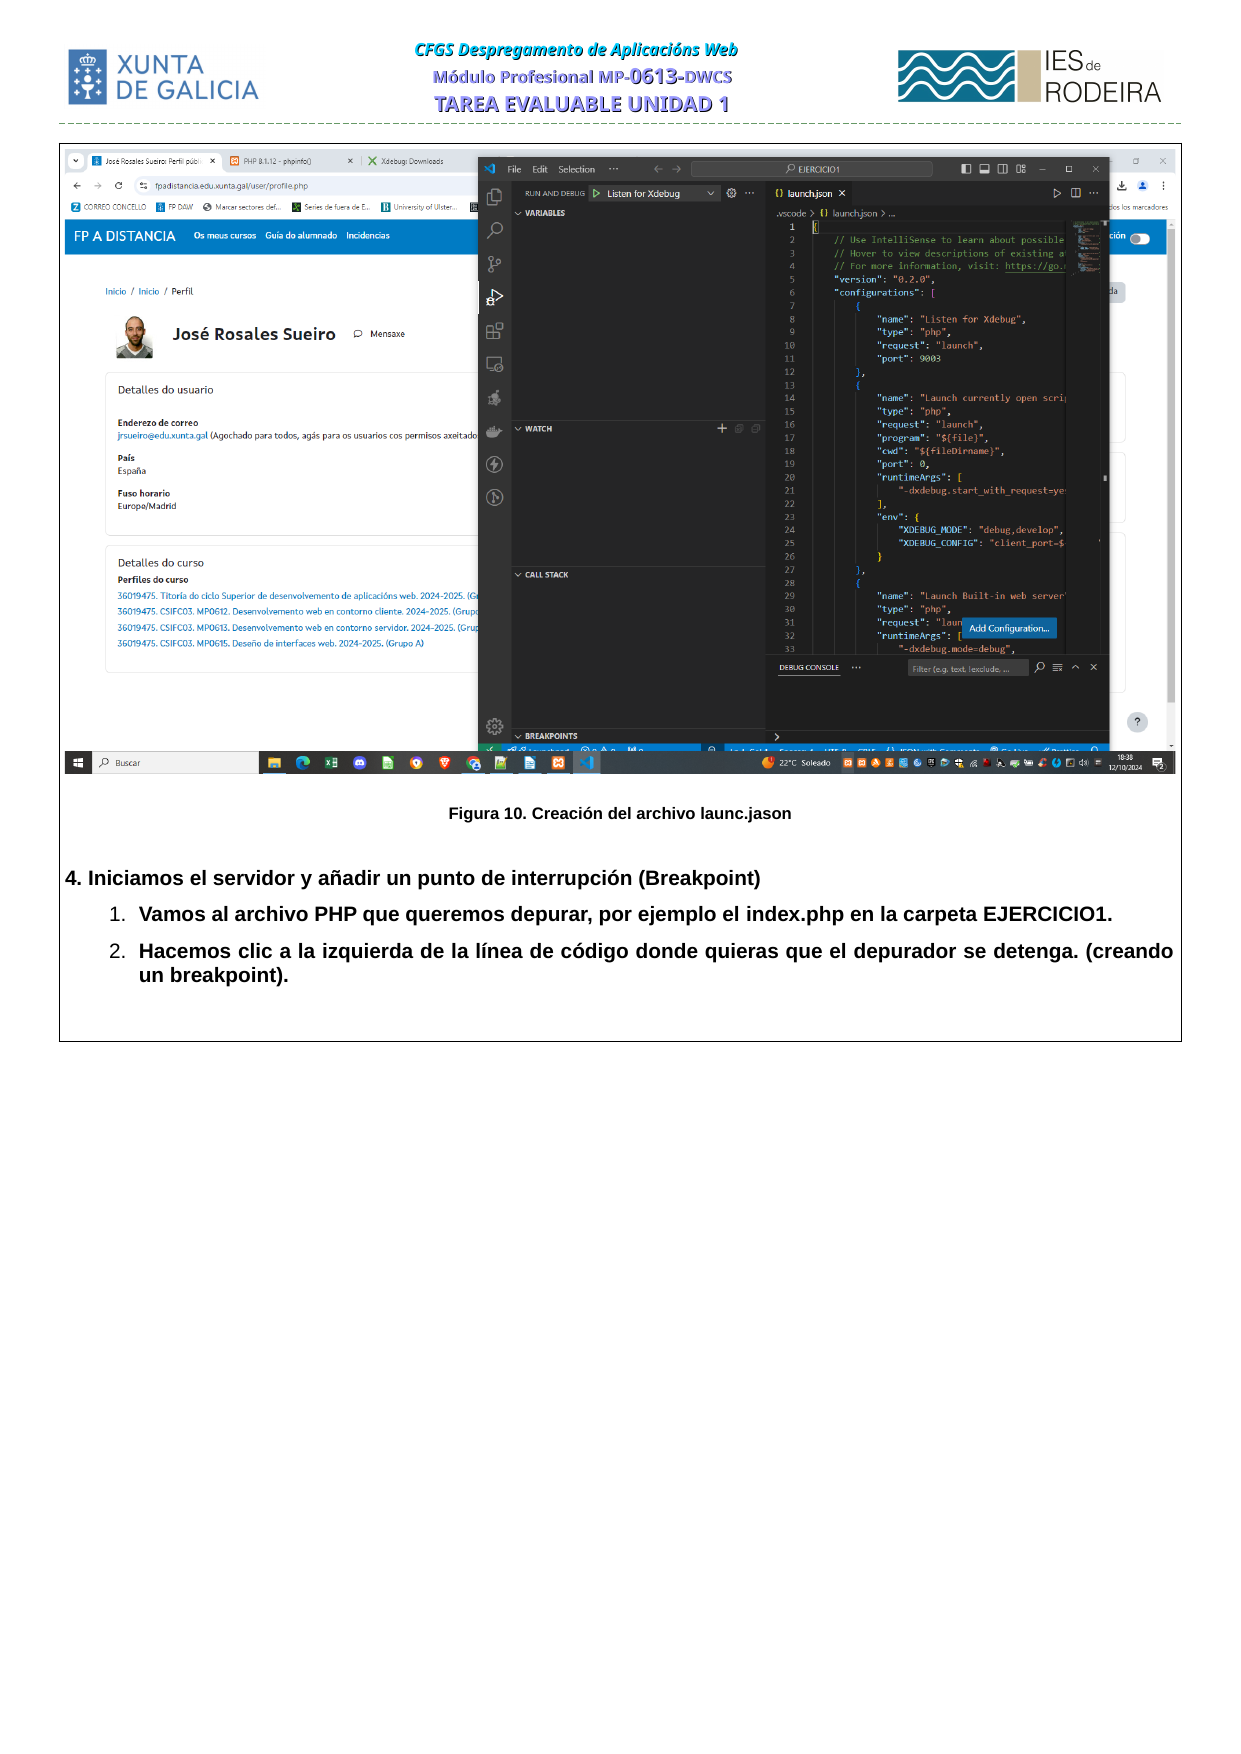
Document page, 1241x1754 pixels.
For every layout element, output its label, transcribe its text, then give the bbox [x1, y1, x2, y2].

picture [64, 44, 267, 109]
picture [64, 149, 1176, 774]
picture [897, 50, 1164, 103]
table_header Figura 10. Creación del archivo launc.jason 4. Iniciamos el servidor y añadir un punto de interrupción (Breakpoint) Vamos al archivo PHP que queremos depurar, por ejemplo el index.php en la carpeta EJERCICIO1. Hacemos clic a la izquierda de la línea de código donde quieras que el depurador se detenga. (creando un breakpoint). [60, 144, 1181, 1041]
